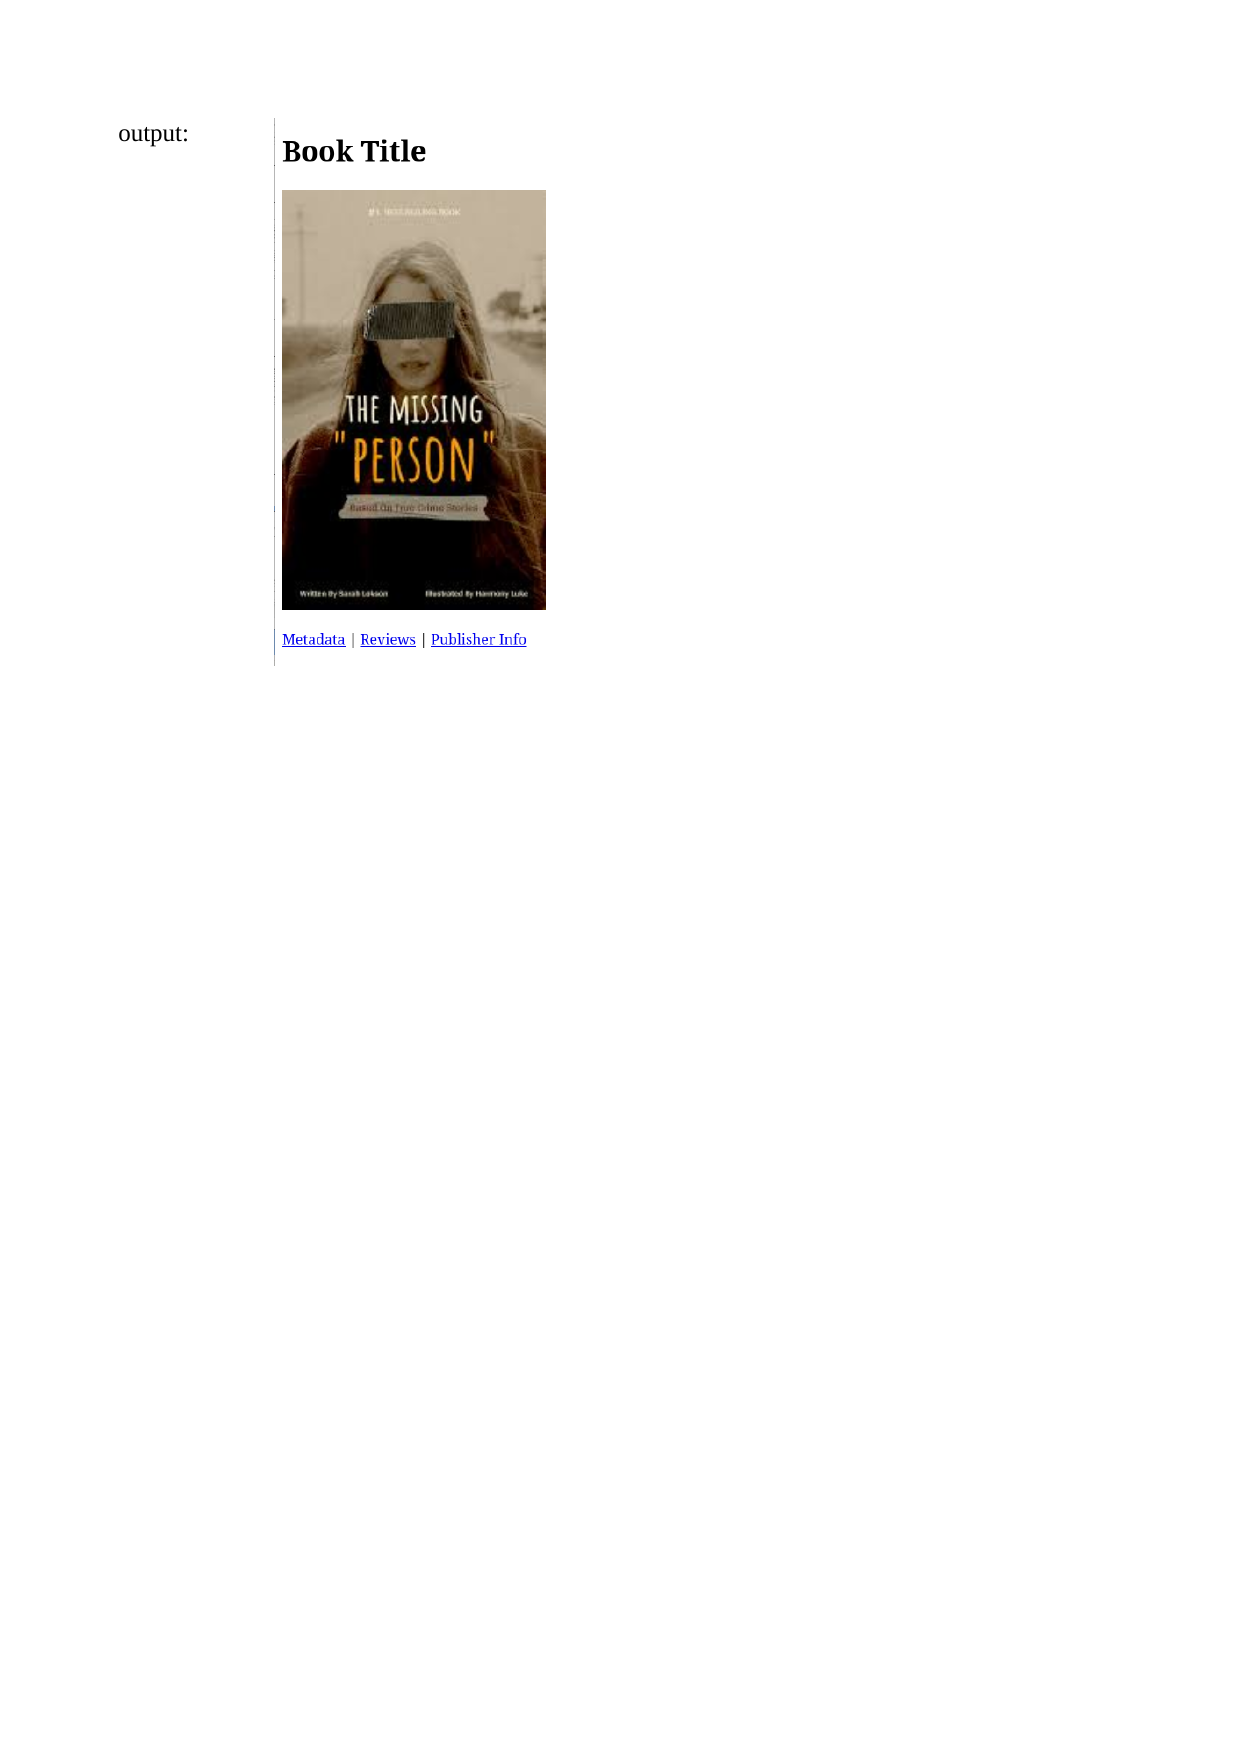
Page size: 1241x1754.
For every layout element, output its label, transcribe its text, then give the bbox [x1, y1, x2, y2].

picture [274, 118, 966, 666]
text output: [118, 118, 274, 348]
text [966, 118, 1122, 348]
